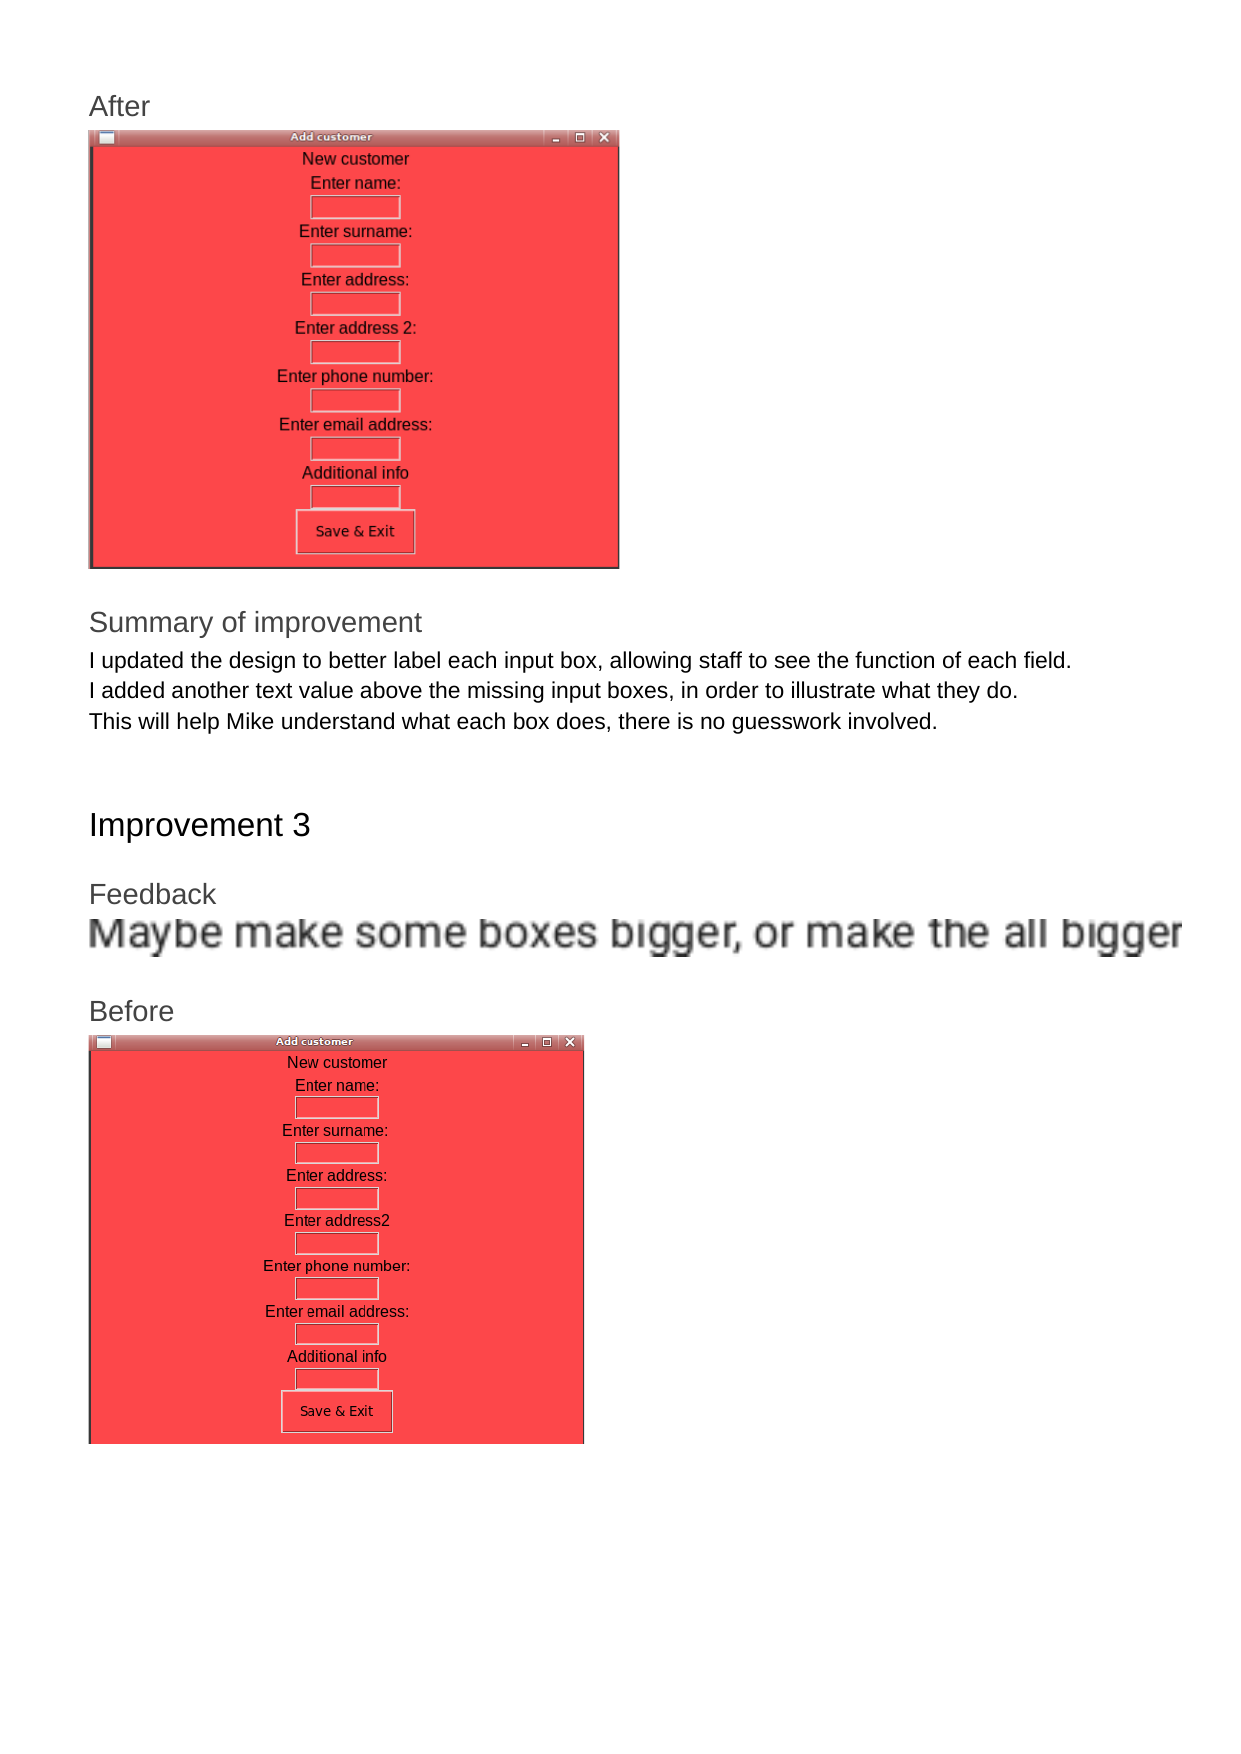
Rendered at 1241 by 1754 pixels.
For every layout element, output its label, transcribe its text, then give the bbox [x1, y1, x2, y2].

subtitle After [88, 88, 1152, 122]
subtitle Feedback [88, 877, 1152, 911]
subtitle Before [88, 994, 1152, 1027]
picture [88, 130, 620, 569]
text I added another text value above the missing input boxes, in order to illustrate what they do. [88, 677, 1152, 704]
text This will help Mike understand what each box does, there is no guesswork involved. [88, 708, 1152, 734]
subtitle Improvement 3 [88, 806, 1152, 844]
subtitle Summary of improvement [88, 605, 1152, 639]
picture [88, 919, 1182, 957]
text I updated the design to better label each input box, allowing staff to see the function of each field. [88, 647, 1152, 673]
picture [88, 1035, 585, 1444]
